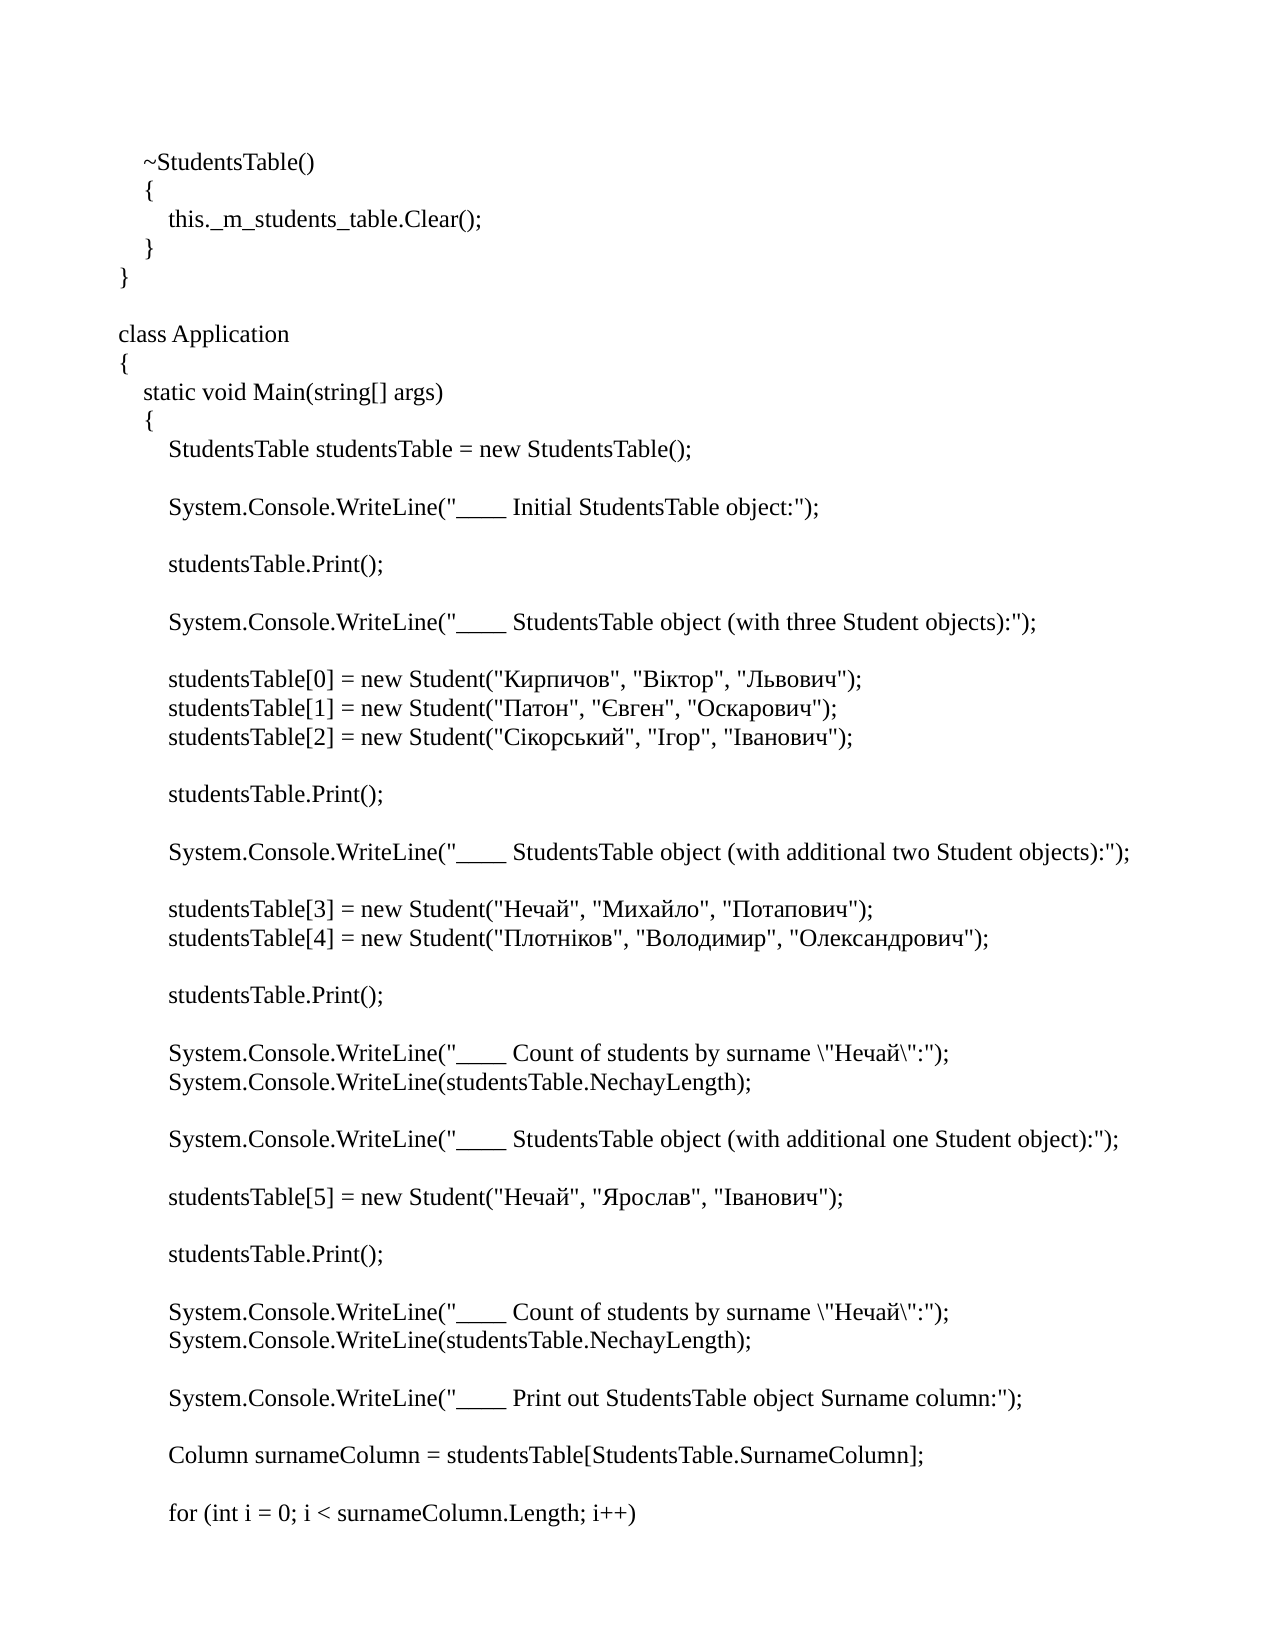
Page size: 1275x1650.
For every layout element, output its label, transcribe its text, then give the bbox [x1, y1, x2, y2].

text ~StudentsTable() [118, 147, 1157, 176]
text { [118, 406, 1157, 434]
text System.Console.WriteLine("____ Count of students by surname \"Нечай\":"); [118, 1038, 1157, 1067]
text studentsTable[1] = new Student("Патон", "Євген", "Оскарович"); [118, 693, 1157, 722]
text Column surnameColumn = studentsTable[StudentsTable.SurnameColumn]; [118, 1441, 1157, 1469]
text for (int i = 0; i < surnameColumn.Length; i++) [118, 1498, 1157, 1527]
text System.Console.WriteLine("____ StudentsTable object (with additional one Student object):"); [118, 1124, 1157, 1153]
text studentsTable[5] = new Student("Нечай", "Ярослав", "Іванович"); [118, 1182, 1157, 1211]
text System.Console.WriteLine("____ Print out StudentsTable object Surname column:"); [118, 1383, 1157, 1412]
text studentsTable.Print(); [118, 981, 1157, 1009]
text studentsTable.Print(); [118, 1239, 1157, 1268]
text class Application [118, 319, 1157, 348]
text studentsTable[4] = new Student("Плотніков", "Володимир", "Олександрович"); [118, 923, 1157, 952]
text studentsTable.Print(); [118, 549, 1157, 578]
text { [118, 176, 1157, 204]
text studentsTable[2] = new Student("Сікорський", "Ігор", "Іванович"); [118, 722, 1157, 751]
text } [118, 233, 1157, 262]
text } [118, 262, 1157, 291]
text System.Console.WriteLine("____ Initial StudentsTable object:"); [118, 492, 1157, 521]
text System.Console.WriteLine(studentsTable.NechayLength); [118, 1326, 1157, 1354]
text this._m_students_table.Clear(); [118, 204, 1157, 233]
text studentsTable[3] = new Student("Нечай", "Михайло", "Потапович"); [118, 894, 1157, 923]
text StudentsTable studentsTable = new StudentsTable(); [118, 434, 1157, 463]
text System.Console.WriteLine(studentsTable.NechayLength); [118, 1067, 1157, 1096]
text studentsTable.Print(); [118, 779, 1157, 808]
text System.Console.WriteLine("____ StudentsTable object (with additional two Student objects):"); [118, 837, 1157, 866]
text System.Console.WriteLine("____ Count of students by surname \"Нечай\":"); [118, 1297, 1157, 1326]
text { [118, 348, 1157, 377]
text studentsTable[0] = new Student("Кирпичов", "Віктор", "Львович"); [118, 664, 1157, 693]
text System.Console.WriteLine("____ StudentsTable object (with three Student objects):"); [118, 607, 1157, 636]
text static void Main(string[] args) [118, 377, 1157, 406]
